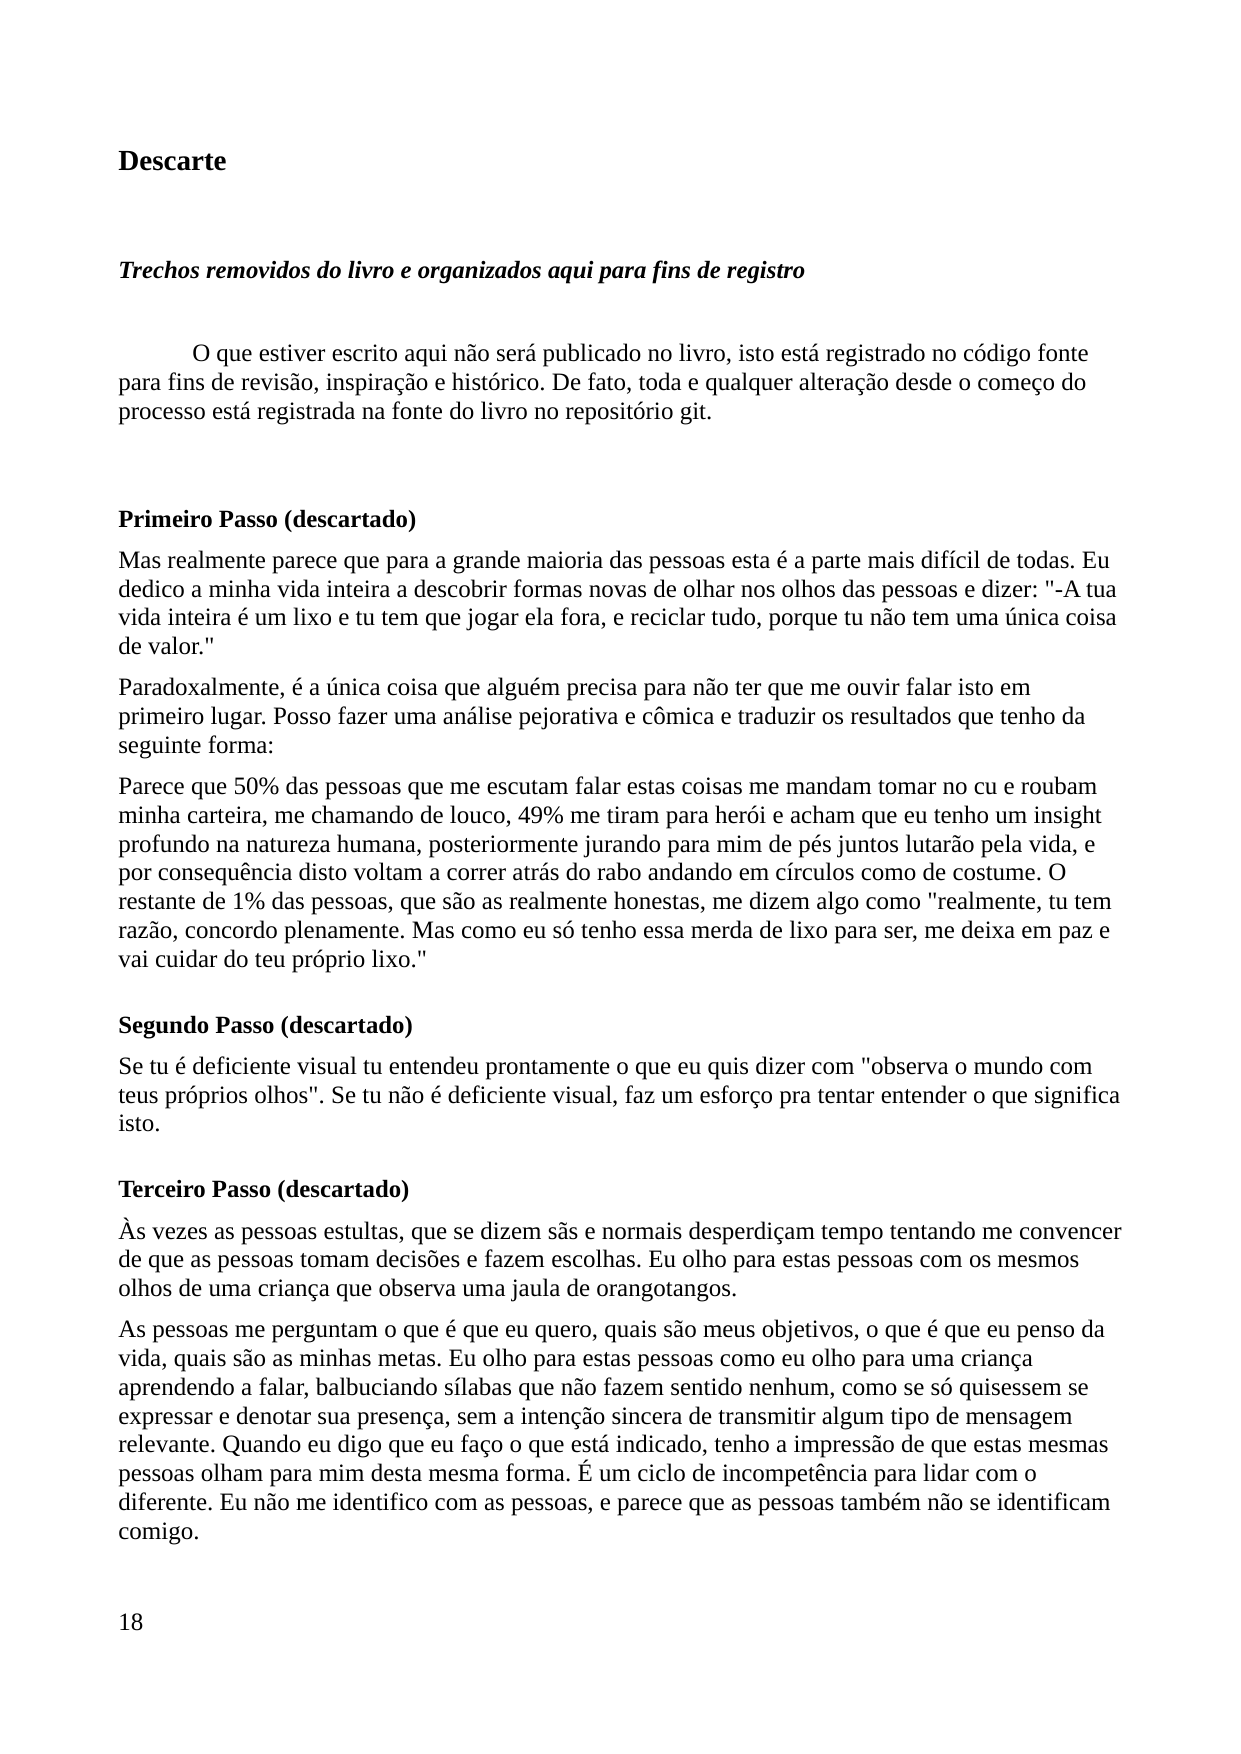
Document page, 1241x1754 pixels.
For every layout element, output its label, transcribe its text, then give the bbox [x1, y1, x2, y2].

text Se tu é deficiente visual tu entendeu prontamente o que eu quis dizer com "observa o mundo com teus próprios olhos". Se tu não é deficiente visual, faz um esforço pra tentar entender o que significa isto. [118, 1051, 1122, 1137]
subtitle Segundo Passo (descartado) [118, 1010, 1122, 1038]
text Às vezes as pessoas estultas, que se dizem sãs e normais desperdiçam tempo tentando me convencer de que as pessoas tomam decisões e fazem escolhas. Eu olho para estas pessoas com os mesmos olhos de uma criança que observa uma jaula de orangotangos. [118, 1216, 1122, 1302]
subtitle Descarte [118, 143, 1122, 177]
text As pessoas me perguntam o que é que eu quero, quais são meus objetivos, o que é que eu penso da vida, quais são as minhas metas. Eu olho para estas pessoas como eu olho para uma criança aprendendo a falar, balbuciando sílabas que não fazem sentido nenhum, como se só quisessem se expressar e denotar sua presença, sem a intenção sincera de transmitir algum tipo de mensagem relevante. Quando eu digo que eu faço o que está indicado, tenho a impressão de que estas mesmas pessoas olham para mim desta mesma forma. É um ciclo de incompetência para lidar com o diferente. Eu não me identifico com as pessoas, e parece que as pessoas também não se identificam comigo. [118, 1314, 1122, 1544]
subtitle Trechos removidos do livro e organizados aqui para fins de registro [118, 256, 1122, 284]
text Paradoxalmente, é a única coisa que alguém precisa para não ter que me ouvir falar isto em primeiro lugar. Posso fazer uma análise pejorativa e cômica e traduzir os resultados que tenho da seguinte forma: [118, 672, 1122, 759]
subtitle Primeiro Passo (descartado) [118, 504, 1122, 532]
subtitle Terceiro Passo (descartado) [118, 1175, 1122, 1203]
text Mas realmente parece que para a grande maioria das pessoas esta é a parte mais difícil de todas. Eu dedico a minha vida inteira a descobrir formas novas de olhar nos olhos das pessoas e dizer: "-A tua vida inteira é um lixo e tu tem que jogar ela fora, e reciclar tudo, porque tu não tem uma única coisa de valor." [118, 545, 1122, 660]
text Parece que 50% das pessoas que me escutam falar estas coisas me mandam tomar no cu e roubam minha carteira, me chamando de louco, 49% me tiram para herói e acham que eu tenho um insight profundo na natureza humana, posteriormente jurando para mim de pés juntos lutarão pela vida, e por consequência disto voltam a correr atrás do rabo andando em círculos como de costume. O restante de 1% das pessoas, que são as realmente honestas, me dizem algo como "realmente, tu tem razão, concordo plenamente. Mas como eu só tenho essa merda de lixo para ser, me deixa em paz e vai cuidar do teu próprio lixo." [118, 771, 1122, 972]
text O que estiver escrito aqui não será publicado no livro, isto está registrado no código fonte para fins de revisão, inspiração e histórico. De fato, toda e qualquer alteração desde o começo do processo está registrada na fonte do livro no repositório git. [118, 338, 1122, 425]
